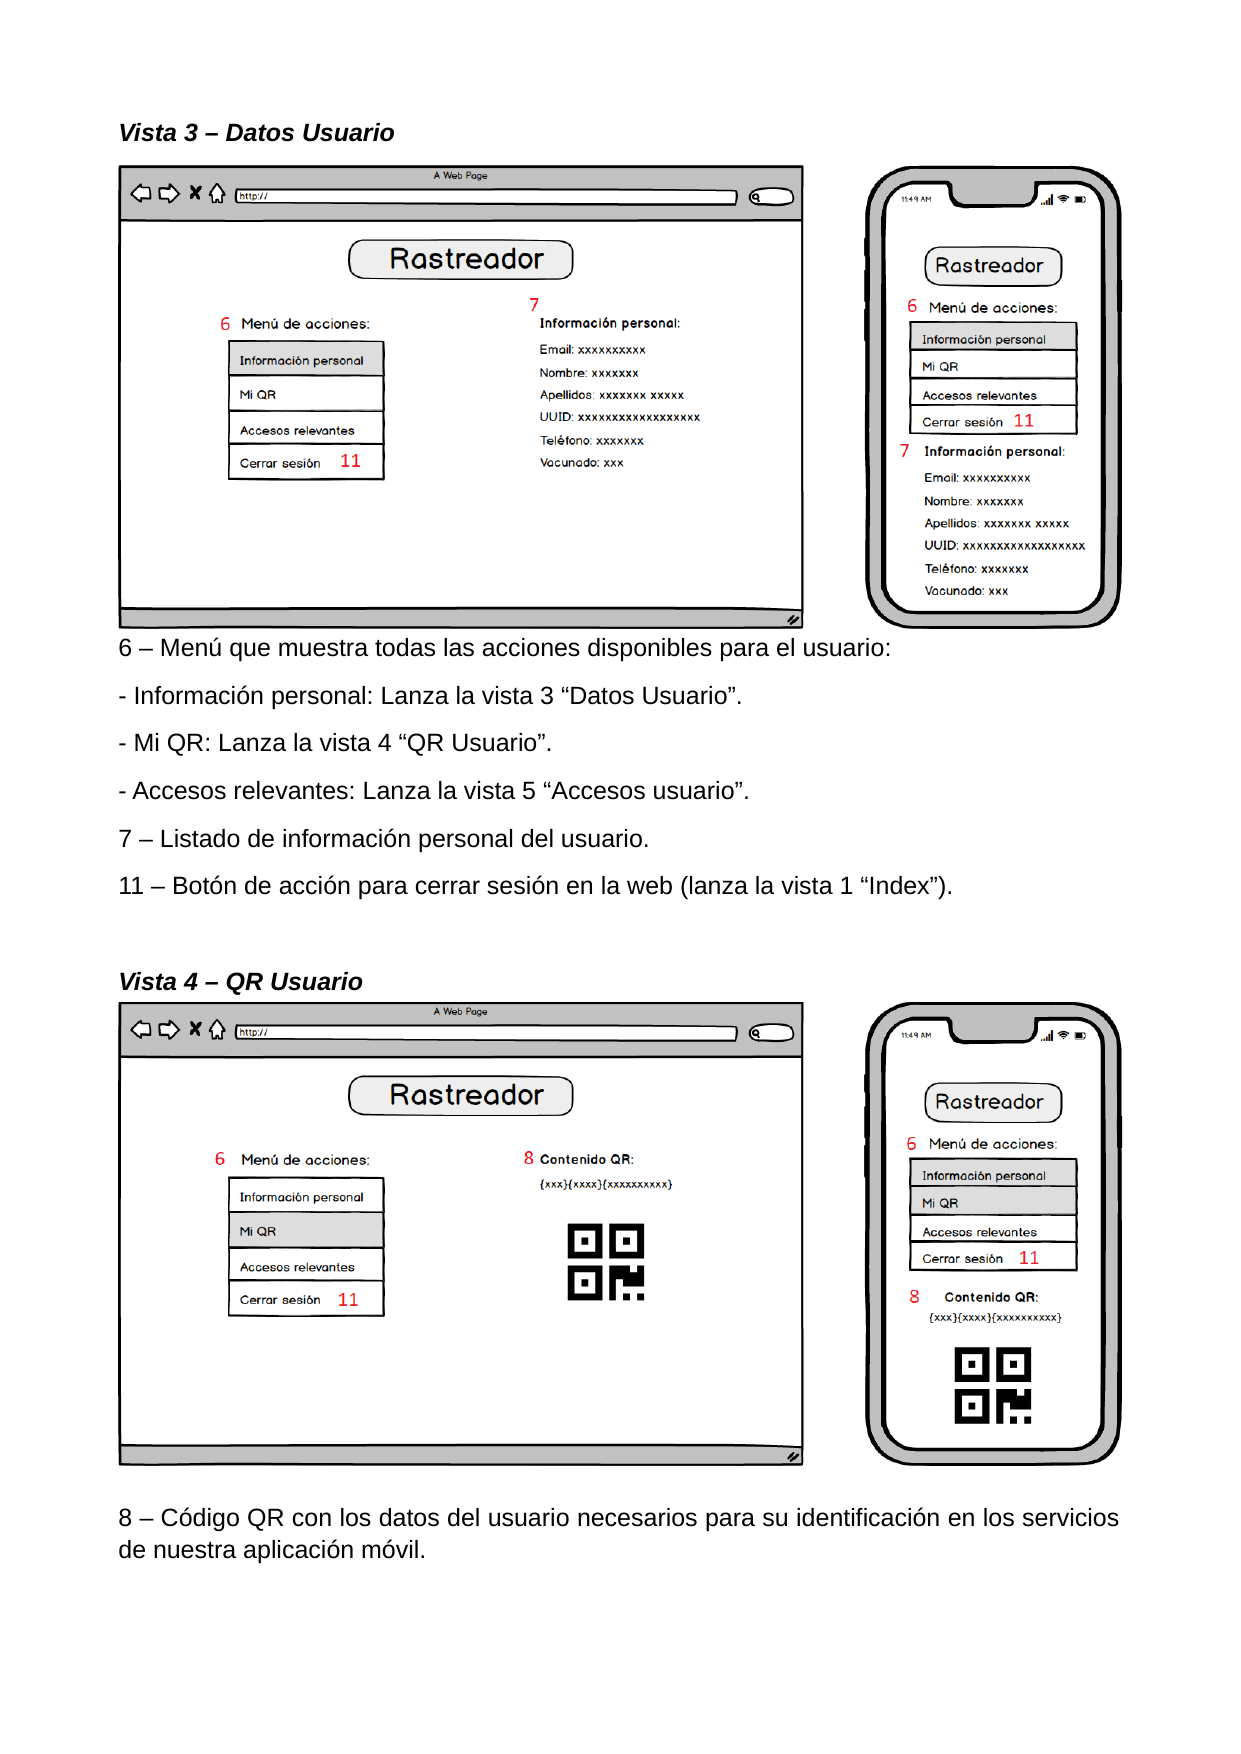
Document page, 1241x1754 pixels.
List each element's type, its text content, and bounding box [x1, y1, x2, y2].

text 7 – Listado de información personal del usuario. [118, 824, 1122, 852]
picture [118, 1002, 1123, 1466]
text 8 – Código QR con los datos del usuario necesarios para su identificación en los servicios de nuestra aplicación móvil. [118, 1466, 1122, 1564]
text Vista 4 – QR Usuario [118, 966, 1122, 995]
text - Mi QR: Lanza la vista 4 “QR Usuario”. [118, 728, 1122, 757]
picture [118, 165, 1123, 629]
text 6 – Menú que muestra todas las acciones disponibles para el usuario: [118, 629, 1122, 662]
text - Accesos relevantes: Lanza la vista 5 “Accesos usuario”. [118, 776, 1122, 805]
text 11 – Botón de acción para cerrar sesión en la web (lanza la vista 1 “Index”). [118, 871, 1122, 900]
text - Información personal: Lanza la vista 3 “Datos Usuario”. [118, 681, 1122, 709]
text Vista 3 – Datos Usuario [118, 118, 1122, 147]
